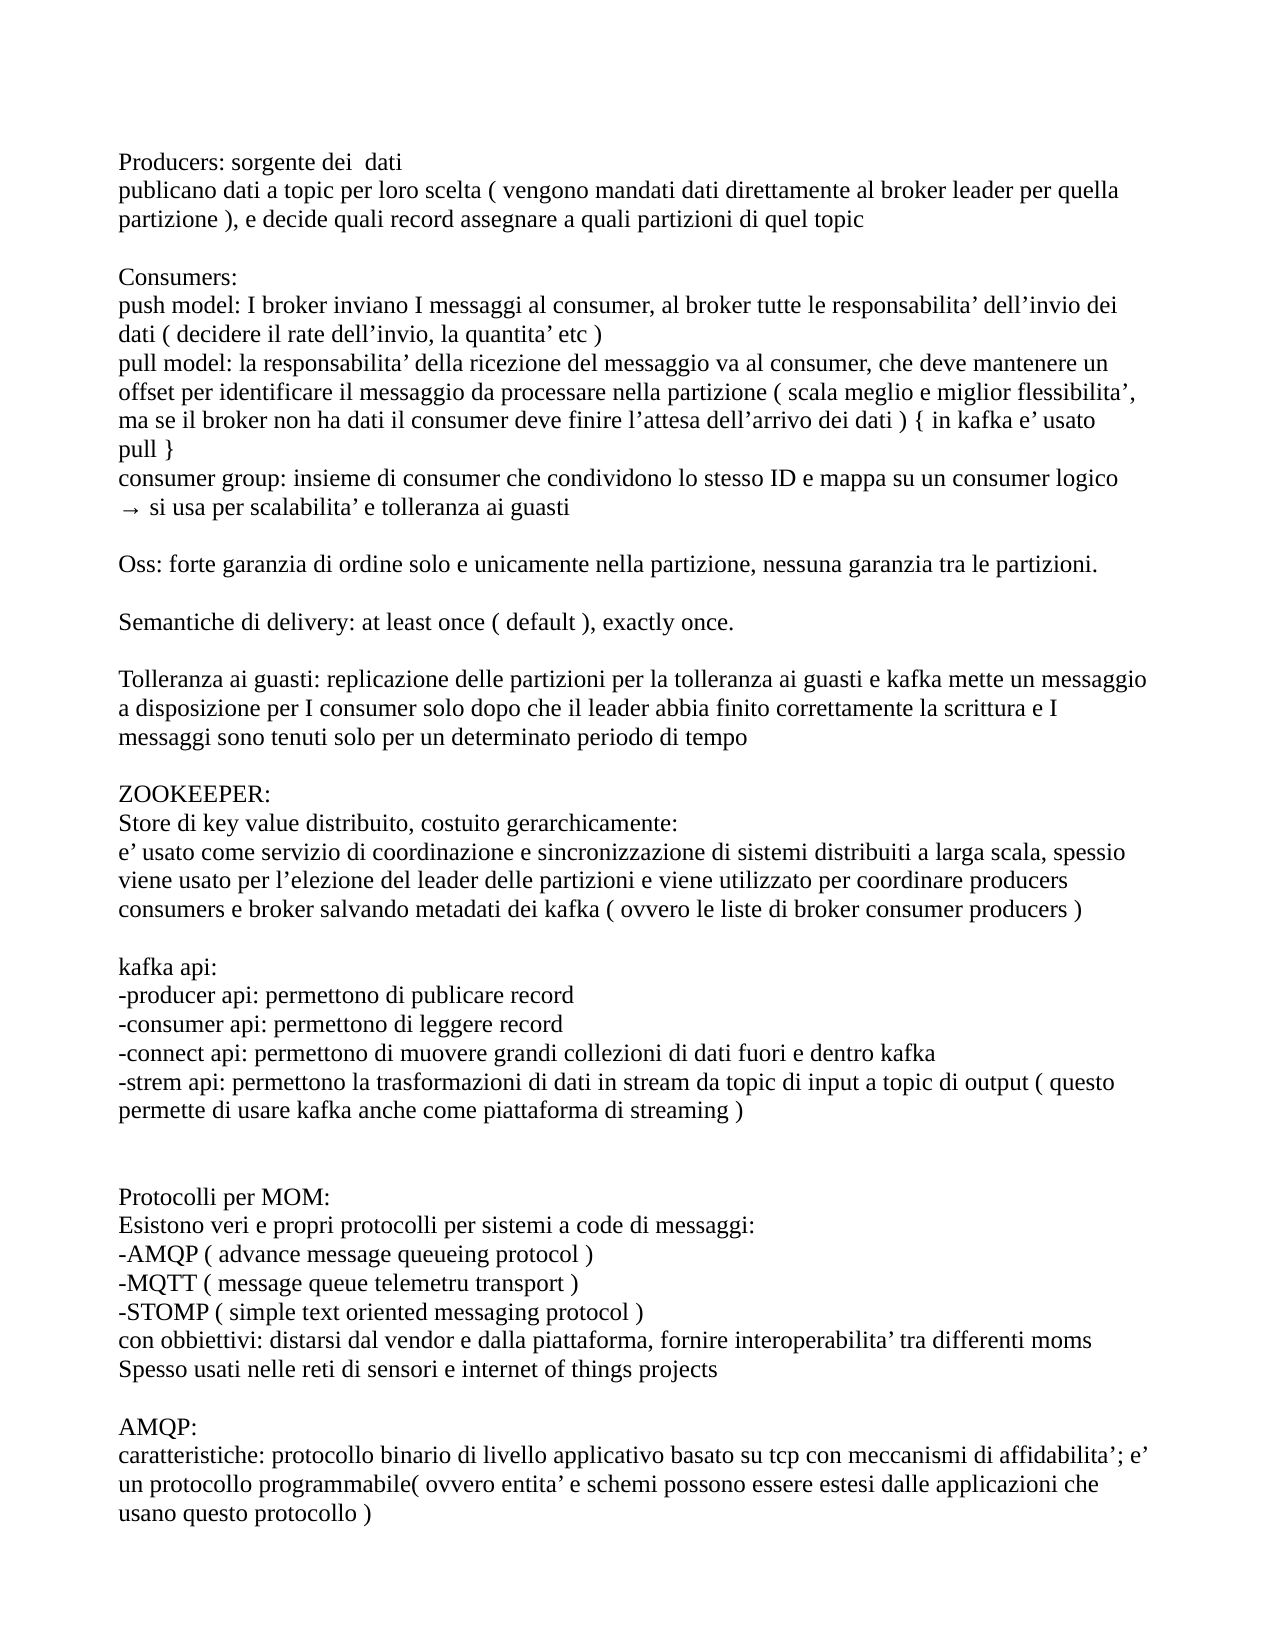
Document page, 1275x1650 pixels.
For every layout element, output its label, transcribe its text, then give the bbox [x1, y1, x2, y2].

text Spesso usati nelle reti di sensori e internet of things projects [118, 1354, 1157, 1383]
text → si usa per scalabilita’ e tolleranza ai guasti [118, 492, 1157, 521]
text -connect api: permettono di muovere grandi collezioni di dati fuori e dentro kafka [118, 1038, 1157, 1067]
text e’ usato come servizio di coordinazione e sincronizzazione di sistemi distribuiti a larga scala, spessio viene usato per l’elezione del leader delle partizioni e viene utilizzato per coordinare producers consumers e broker salvando metadati dei kafka ( ovvero le liste di broker consumer producers ) [118, 837, 1157, 923]
text -AMQP ( advance message queueing protocol ) [118, 1239, 1157, 1268]
text con obbiettivi: distarsi dal vendor e dalla piattaforma, fornire interoperabilita’ tra differenti moms [118, 1326, 1157, 1354]
text publicano dati a topic per loro scelta ( vengono mandati dati direttamente al broker leader per quella partizione ), e decide quali record assegnare a quali partizioni di quel topic [118, 176, 1157, 233]
text Oss: forte garanzia di ordine solo e unicamente nella partizione, nessuna garanzia tra le partizioni. [118, 549, 1157, 578]
text caratteristiche: protocollo binario di livello applicativo basato su tcp con meccanismi di affidabilita’; e’ un protocollo programmabile( ovvero entita’ e schemi possono essere estesi dalle applicazioni che usano questo protocollo ) [118, 1441, 1157, 1527]
text Protocolli per MOM: [118, 1182, 1157, 1211]
text AMQP: [118, 1412, 1157, 1441]
text Esistono veri e propri protocolli per sistemi a code di messaggi: [118, 1211, 1157, 1239]
text consumer group: insieme di consumer che condividono lo stesso ID e mappa su un consumer logico [118, 463, 1157, 492]
text -strem api: permettono la trasformazioni di dati in stream da topic di input a topic di output ( questo permette di usare kafka anche come piattaforma di streaming ) [118, 1067, 1157, 1124]
text Tolleranza ai guasti: replicazione delle partizioni per la tolleranza ai guasti e kafka mette un messaggio a disposizione per I consumer solo dopo che il leader abbia finito correttamente la scrittura e I messaggi sono tenuti solo per un determinato periodo di tempo [118, 664, 1157, 751]
text -consumer api: permettono di leggere record [118, 1009, 1157, 1038]
text Consumers: [118, 262, 1157, 291]
text kafka api: [118, 952, 1157, 981]
text Producers: sorgente dei dati [118, 147, 1157, 176]
text -producer api: permettono di publicare record [118, 981, 1157, 1009]
text pull model: la responsabilita’ della ricezione del messaggio va al consumer, che deve mantenere un offset per identificare il messaggio da processare nella partizione ( scala meglio e miglior flessibilita’, ma se il broker non ha dati il consumer deve finire l’attesa dell’arrivo dei dati ) { in kafka e’ usato pull } [118, 348, 1157, 463]
text Semantiche di delivery: at least once ( default ), exactly once. [118, 607, 1157, 636]
text Store di key value distribuito, costuito gerarchicamente: [118, 808, 1157, 837]
text push model: I broker inviano I messaggi al consumer, al broker tutte le responsabilita’ dell’invio dei dati ( decidere il rate dell’invio, la quantita’ etc ) [118, 291, 1157, 348]
text -STOMP ( simple text oriented messaging protocol ) [118, 1297, 1157, 1326]
text ZOOKEEPER: [118, 779, 1157, 808]
text -MQTT ( message queue telemetru transport ) [118, 1268, 1157, 1297]
